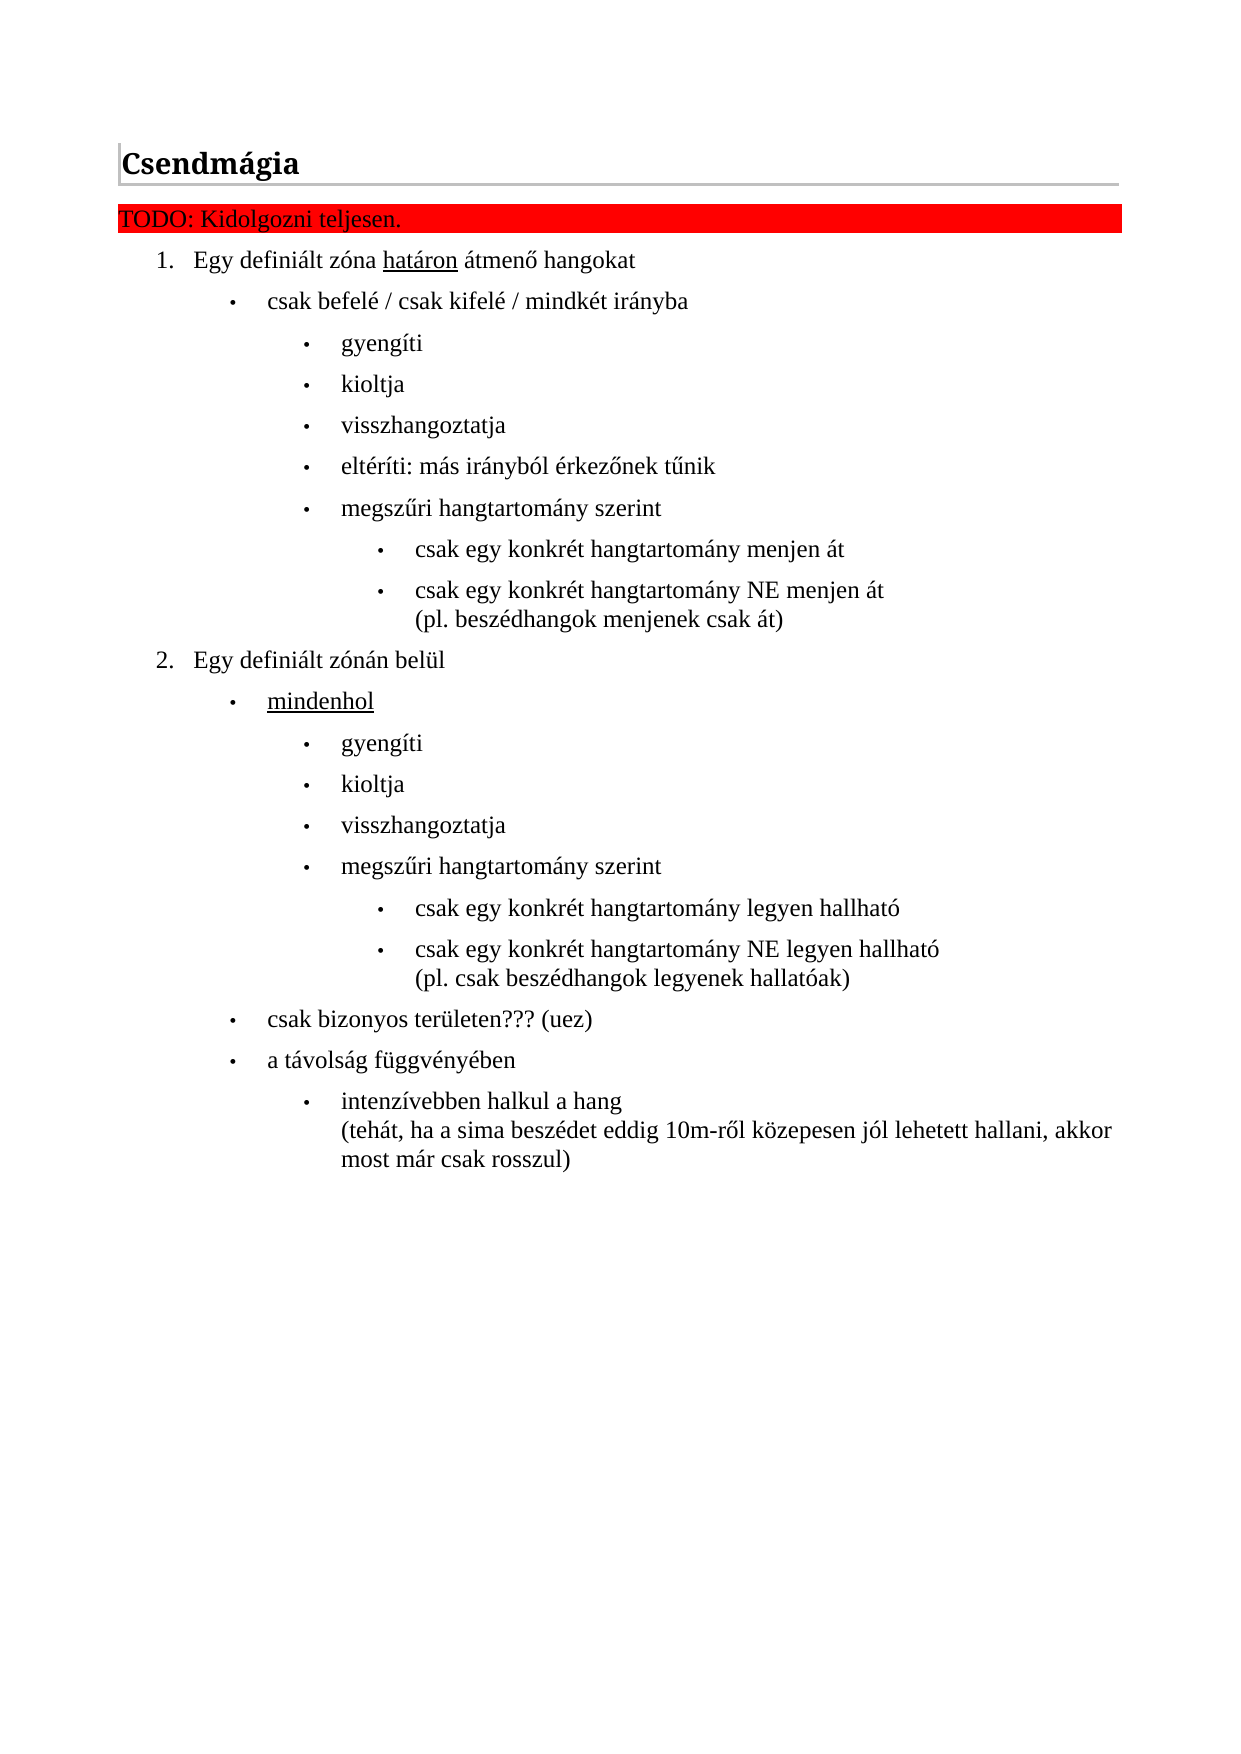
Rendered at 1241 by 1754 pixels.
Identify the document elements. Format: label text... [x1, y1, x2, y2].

list csak egy konkrét hangtartomány NE menjen át (pl. beszédhangok menjenek csak át) [377, 575, 1122, 633]
list kioltja [303, 769, 1122, 798]
text TODO: Kidolgozni teljesen. [118, 204, 1122, 233]
list eltéríti: más irányból érkezőnek tűnik [303, 451, 1122, 480]
list megszűri hangtartomány szerint [303, 851, 1122, 880]
list kioltja [303, 369, 1122, 398]
list mindenhol [229, 686, 1122, 715]
list gyengíti [303, 328, 1122, 356]
subtitle Csendmágia [121, 143, 1122, 183]
list visszhangoztatja [303, 810, 1122, 839]
list megszűri hangtartomány szerint [303, 493, 1122, 521]
list Egy definiált zóna határon átmenő hangokat [156, 245, 1122, 274]
list csak bizonyos területen??? (uez) [229, 1004, 1122, 1033]
list csak egy konkrét hangtartomány menjen át [377, 534, 1122, 563]
list csak egy konkrét hangtartomány legyen hallható [377, 893, 1122, 921]
list intenzívebben halkul a hang (tehát, ha a sima beszédet eddig 10m-ről közepesen jól lehetett hallani, akkor most már csak rosszul) [303, 1086, 1122, 1173]
list visszhangoztatja [303, 410, 1122, 439]
list Egy definiált zónán belül [156, 645, 1122, 674]
list gyengíti [303, 728, 1122, 756]
list csak egy konkrét hangtartomány NE legyen hallható (pl. csak beszédhangok legyenek hallatóak) [377, 934, 1122, 991]
list csak befelé / csak kifelé / mindkét irányba [229, 286, 1122, 315]
list a távolság függvényében [229, 1045, 1122, 1074]
